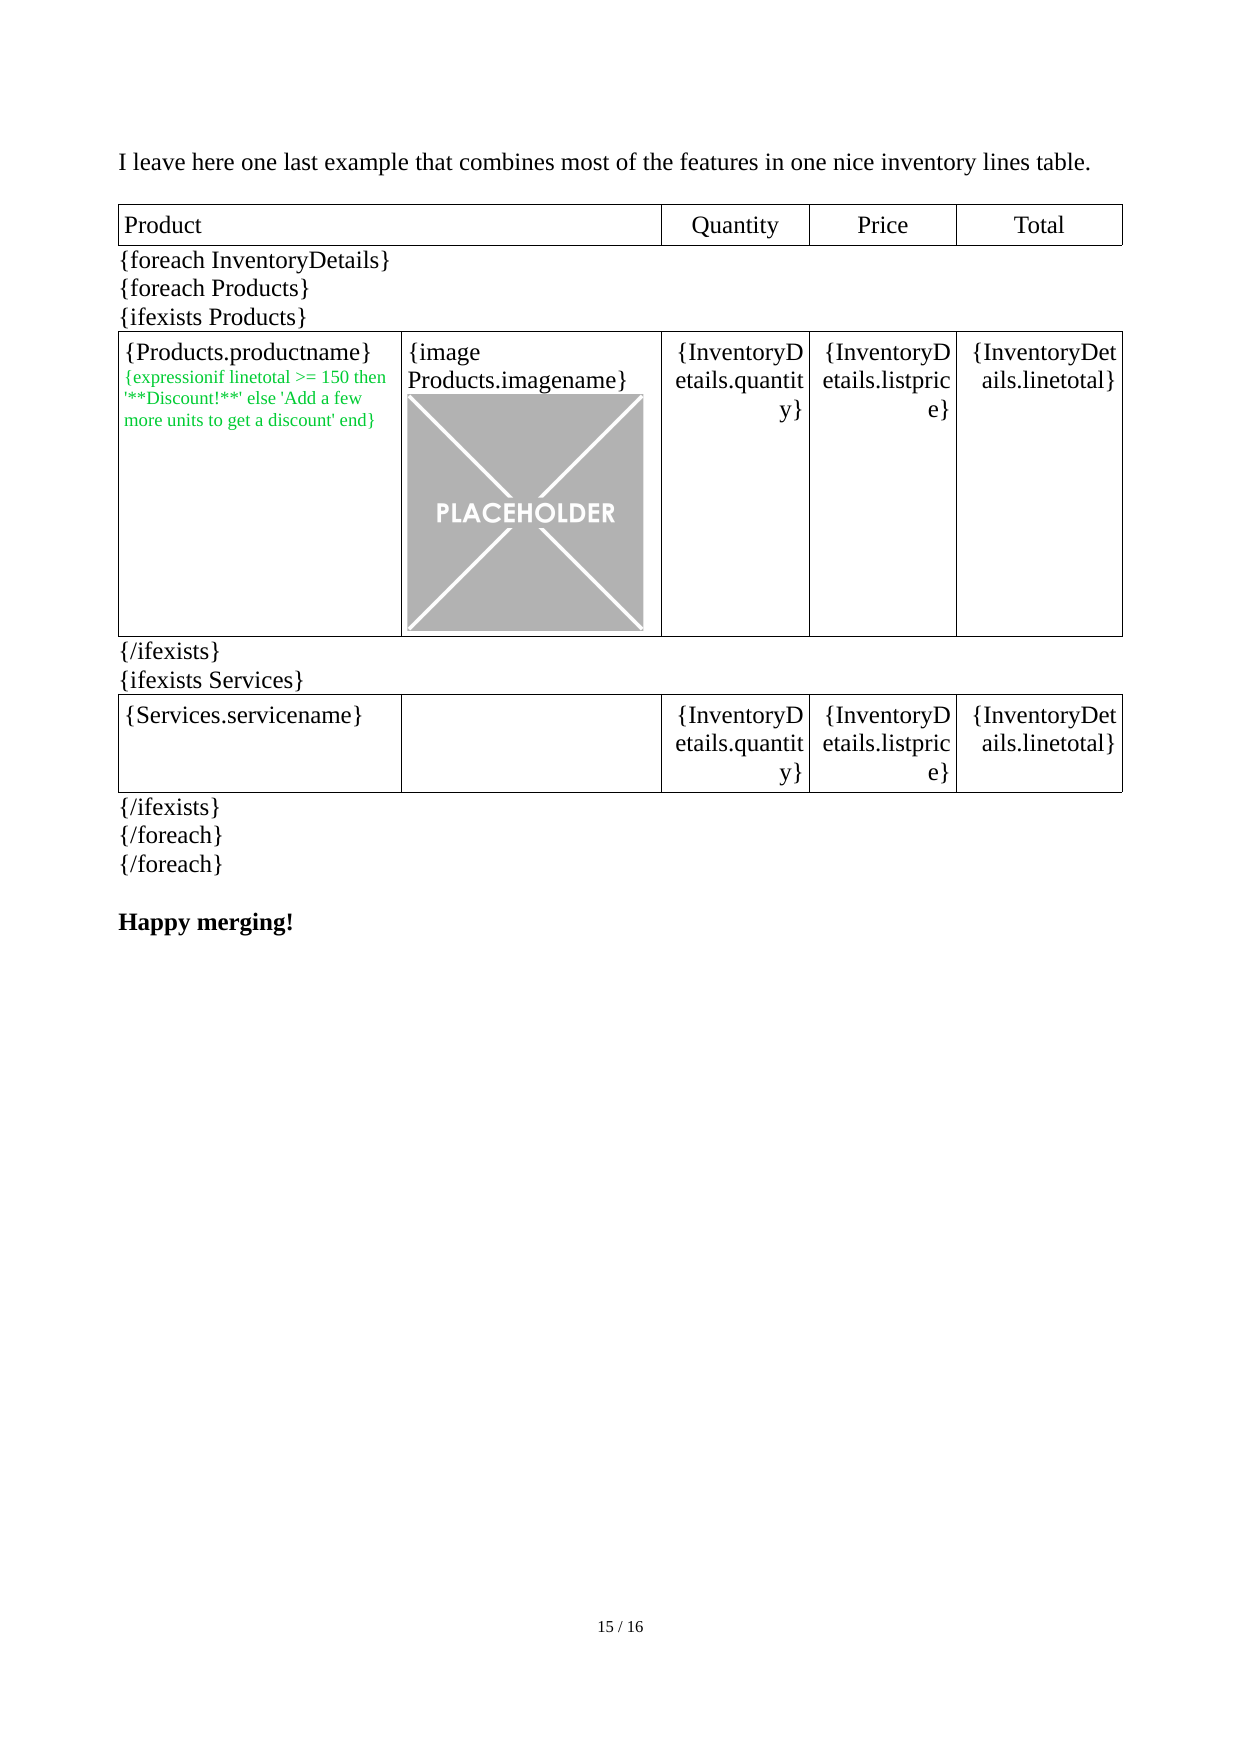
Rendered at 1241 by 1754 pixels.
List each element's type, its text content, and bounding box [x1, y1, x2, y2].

text {ifexists Products} [118, 302, 1122, 331]
picture [407, 394, 644, 631]
text {/foreach} [118, 821, 1122, 849]
table_header {InventoryDetails.listprice} [810, 332, 956, 636]
table_header Quantity [662, 205, 809, 245]
table_header {InventoryDetails.linetotal} [957, 695, 1122, 792]
text {foreach InventoryDetails} [118, 246, 1122, 273]
table_header {Services.servicename} [119, 695, 401, 792]
text {foreach Products} [118, 273, 1122, 302]
table_header {Products.productname} {expressionif linetotal >= 150 then '**Discount!**' else 'Add a few more units to get a discount' end} [119, 332, 401, 636]
table_header Price [810, 205, 956, 245]
table_header {InventoryDetails.quantity} [662, 695, 809, 792]
text {/foreach} [118, 849, 1122, 878]
text {ifexists Services} [118, 665, 1122, 694]
table_header {InventoryDetails.quantity} [662, 332, 809, 636]
table_header Product [119, 205, 661, 245]
table_header {image Products.imagename} [402, 332, 661, 636]
table_header [402, 695, 661, 792]
text {/ifexists} [118, 637, 1122, 665]
text I leave here one last example that combines most of the features in one nice inventory lines table. [118, 147, 1122, 176]
text Happy merging! [118, 907, 1122, 936]
text {/ifexists} [118, 793, 1122, 821]
table_header Total [957, 205, 1122, 245]
table_header {InventoryDetails.listprice} [810, 695, 956, 792]
table_header {InventoryDetails.linetotal} [957, 332, 1122, 636]
